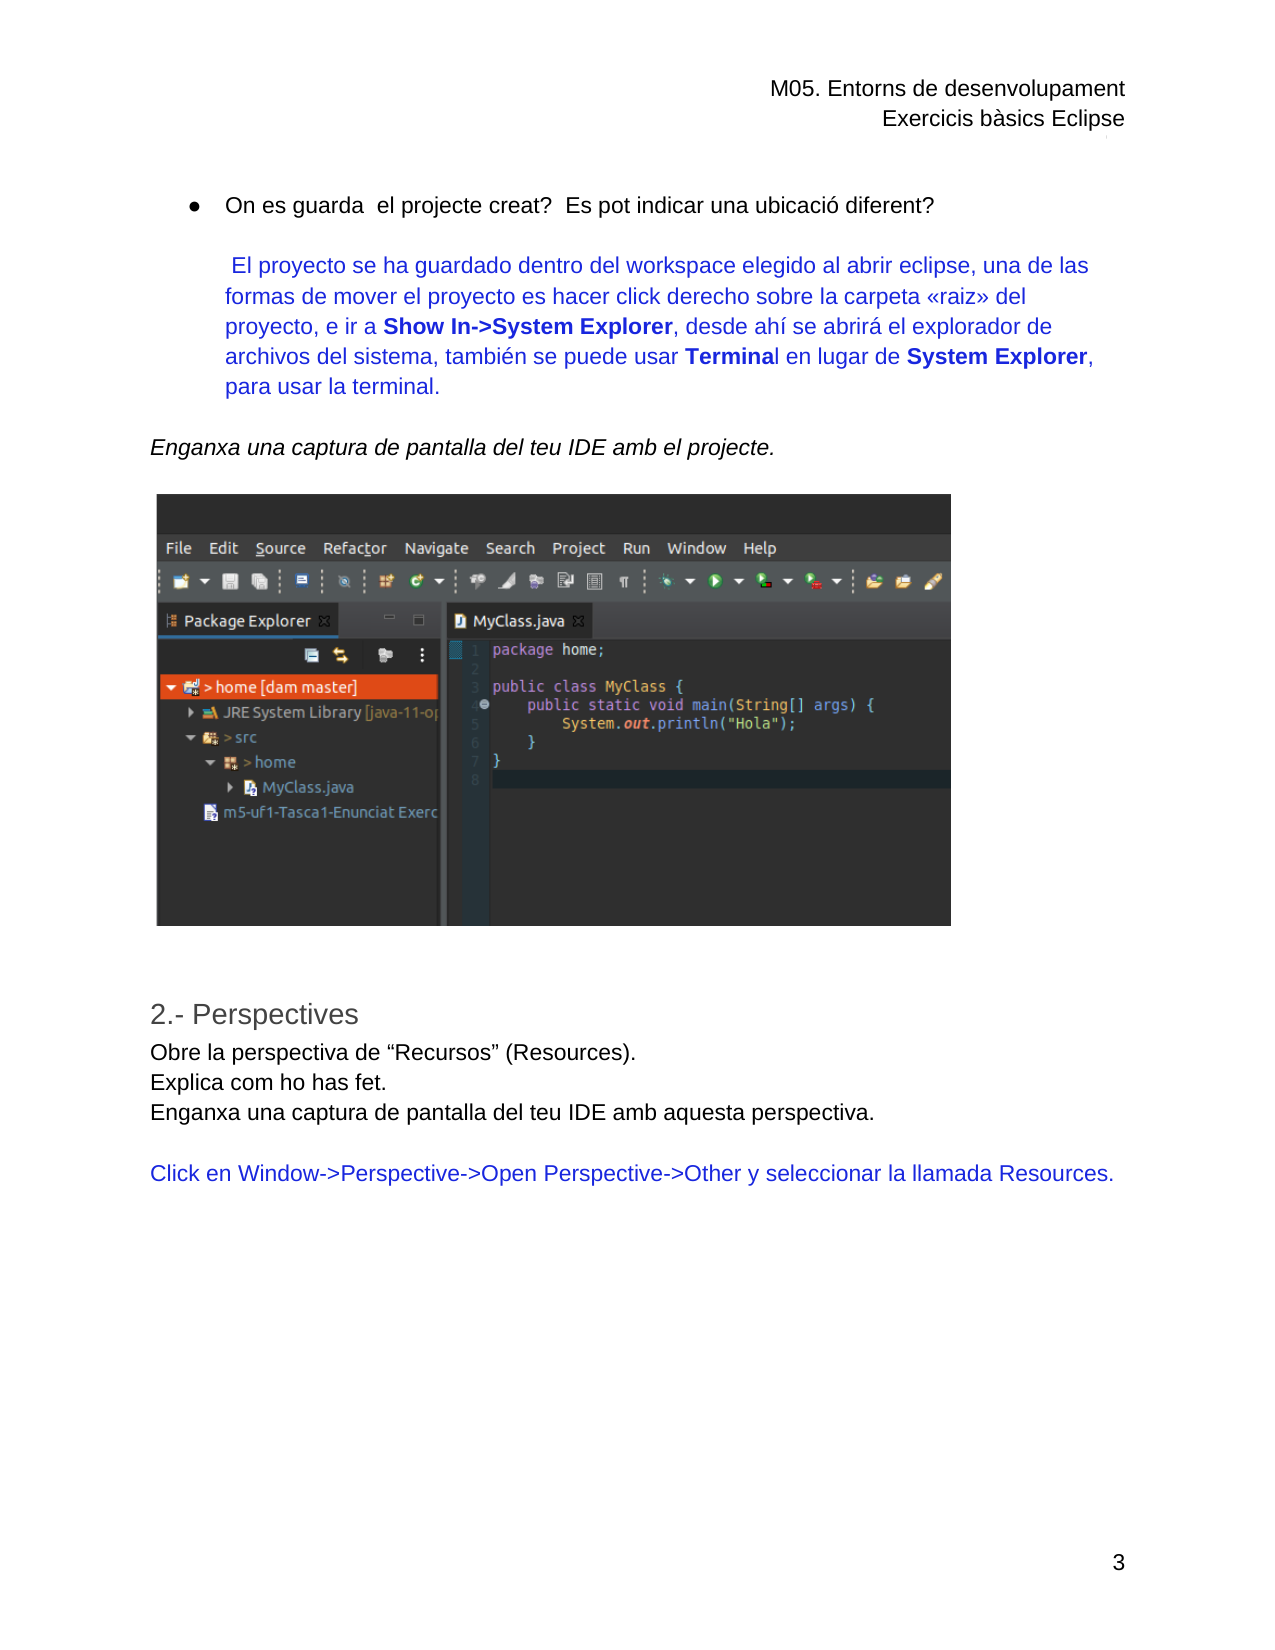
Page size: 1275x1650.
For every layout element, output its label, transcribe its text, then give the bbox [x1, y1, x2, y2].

text Click en Window->Perspective->Open Perspective->Other y seleccionar la llamada Resources. [150, 1159, 1125, 1186]
subtitle 2.- Perspectives [150, 997, 1125, 1030]
text Enganxa una captura de pantalla del teu IDE amb el projecte. [150, 434, 1125, 460]
list On es guarda el projecte creat? Es pot indicar una ubicació diferent? [187, 192, 1125, 218]
text Explica com ho has fet. [150, 1069, 1125, 1095]
text Obre la perspectiva de “Recursos” (Resources). [150, 1039, 1125, 1065]
text Enganxa una captura de pantalla del teu IDE amb aquesta perspectiva. [150, 1099, 1125, 1125]
list El proyecto se ha guardado dentro del workspace elegido al abrir eclipse, una de las formas de mover el proyecto es hacer click derecho sobre la carpeta «raiz» del proyecto, e ir a Show In->System Explorer, desde ahí se abrirá el explorador de archivos del sistema, también se puede usar Terminal en lugar de System Explorer, para usar la terminal. [187, 252, 1125, 399]
